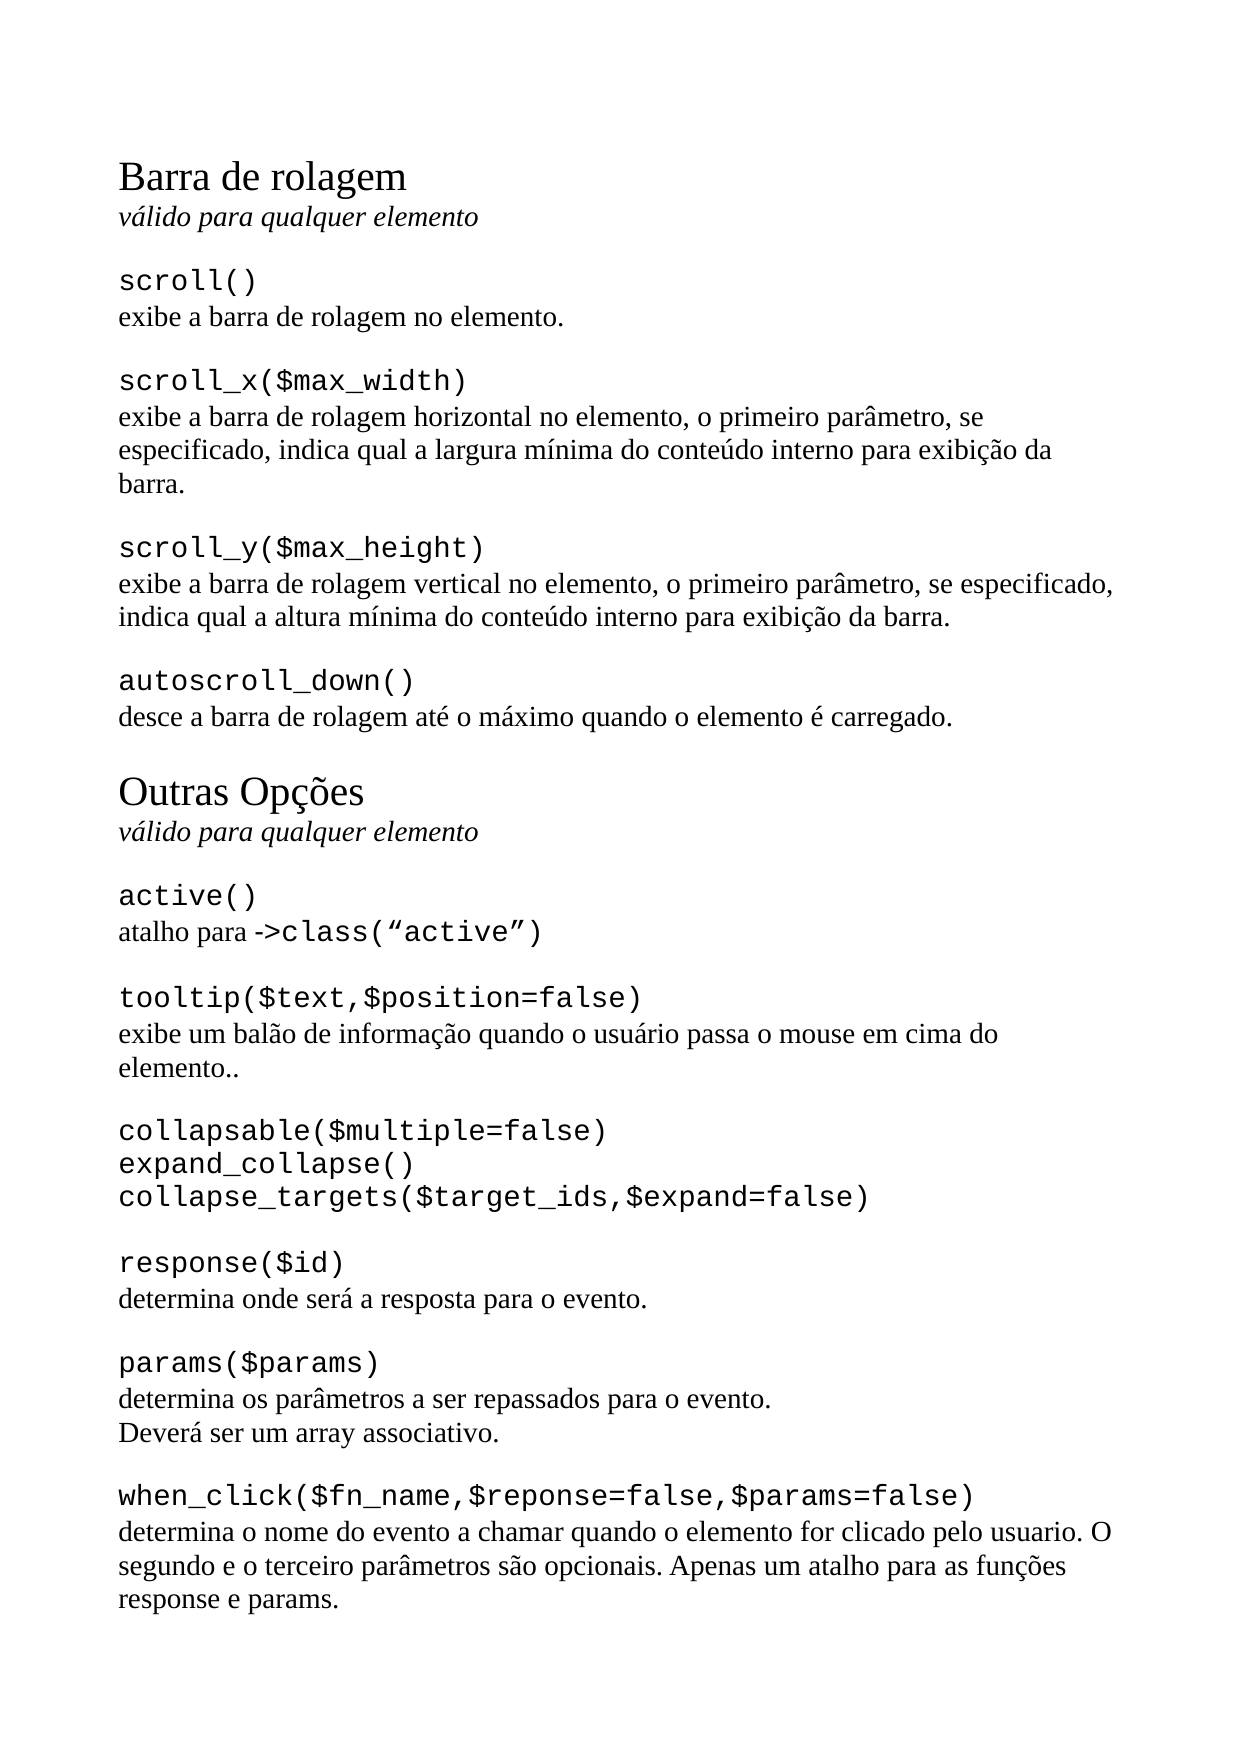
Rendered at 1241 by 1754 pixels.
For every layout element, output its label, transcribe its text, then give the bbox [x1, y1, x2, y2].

text expand_collapse() [118, 1149, 1122, 1182]
text exibe a barra de rolagem horizontal no elemento, o primeiro parâmetro, se especificado, indica qual a largura mínima do conteúdo interno para exibição da barra. [118, 399, 1122, 499]
text atalho para ->class(“active”) [118, 914, 1122, 950]
text determina os parâmetros a ser repassados para o evento. Deverá ser um array associativo. [118, 1381, 1122, 1448]
text determina o nome do evento a chamar quando o elemento for clicado pelo usuario. O segundo e o terceiro parâmetros são opcionais. Apenas um atalho para as funções response e params. [118, 1514, 1122, 1615]
text response($id) [118, 1248, 1122, 1282]
text scroll_x($max_width) [118, 366, 1122, 399]
text desce a barra de rolagem até o máximo quando o elemento é carregado. [118, 699, 1122, 733]
text collapse_targets($target_ids,$expand=false) [118, 1182, 1122, 1216]
text Barra de rolagem [118, 151, 1122, 199]
text determina onde será a resposta para o evento. [118, 1282, 1122, 1315]
text active() [118, 881, 1122, 914]
text tooltip($text,$position=false) [118, 983, 1122, 1016]
text exibe a barra de rolagem no elemento. [118, 299, 1122, 333]
text params($params) [118, 1348, 1122, 1381]
text autoscroll_down() [118, 667, 1122, 699]
text válido para qualquer elemento [118, 814, 1122, 848]
text válido para qualquer elemento [118, 199, 1122, 233]
text scroll_y($max_height) [118, 533, 1122, 566]
text when_click($fn_name,$reponse=false,$params=false) [118, 1481, 1122, 1514]
text exibe um balão de informação quando o usuário passa o mouse em cima do elemento.. [118, 1016, 1122, 1083]
text exibe a barra de rolagem vertical no elemento, o primeiro parâmetro, se especificado, indica qual a altura mínima do conteúdo interno para exibição da barra. [118, 566, 1122, 633]
text scroll() [118, 266, 1122, 299]
text collapsable($multiple=false) [118, 1116, 1122, 1149]
text Outras Opções [118, 767, 1122, 814]
